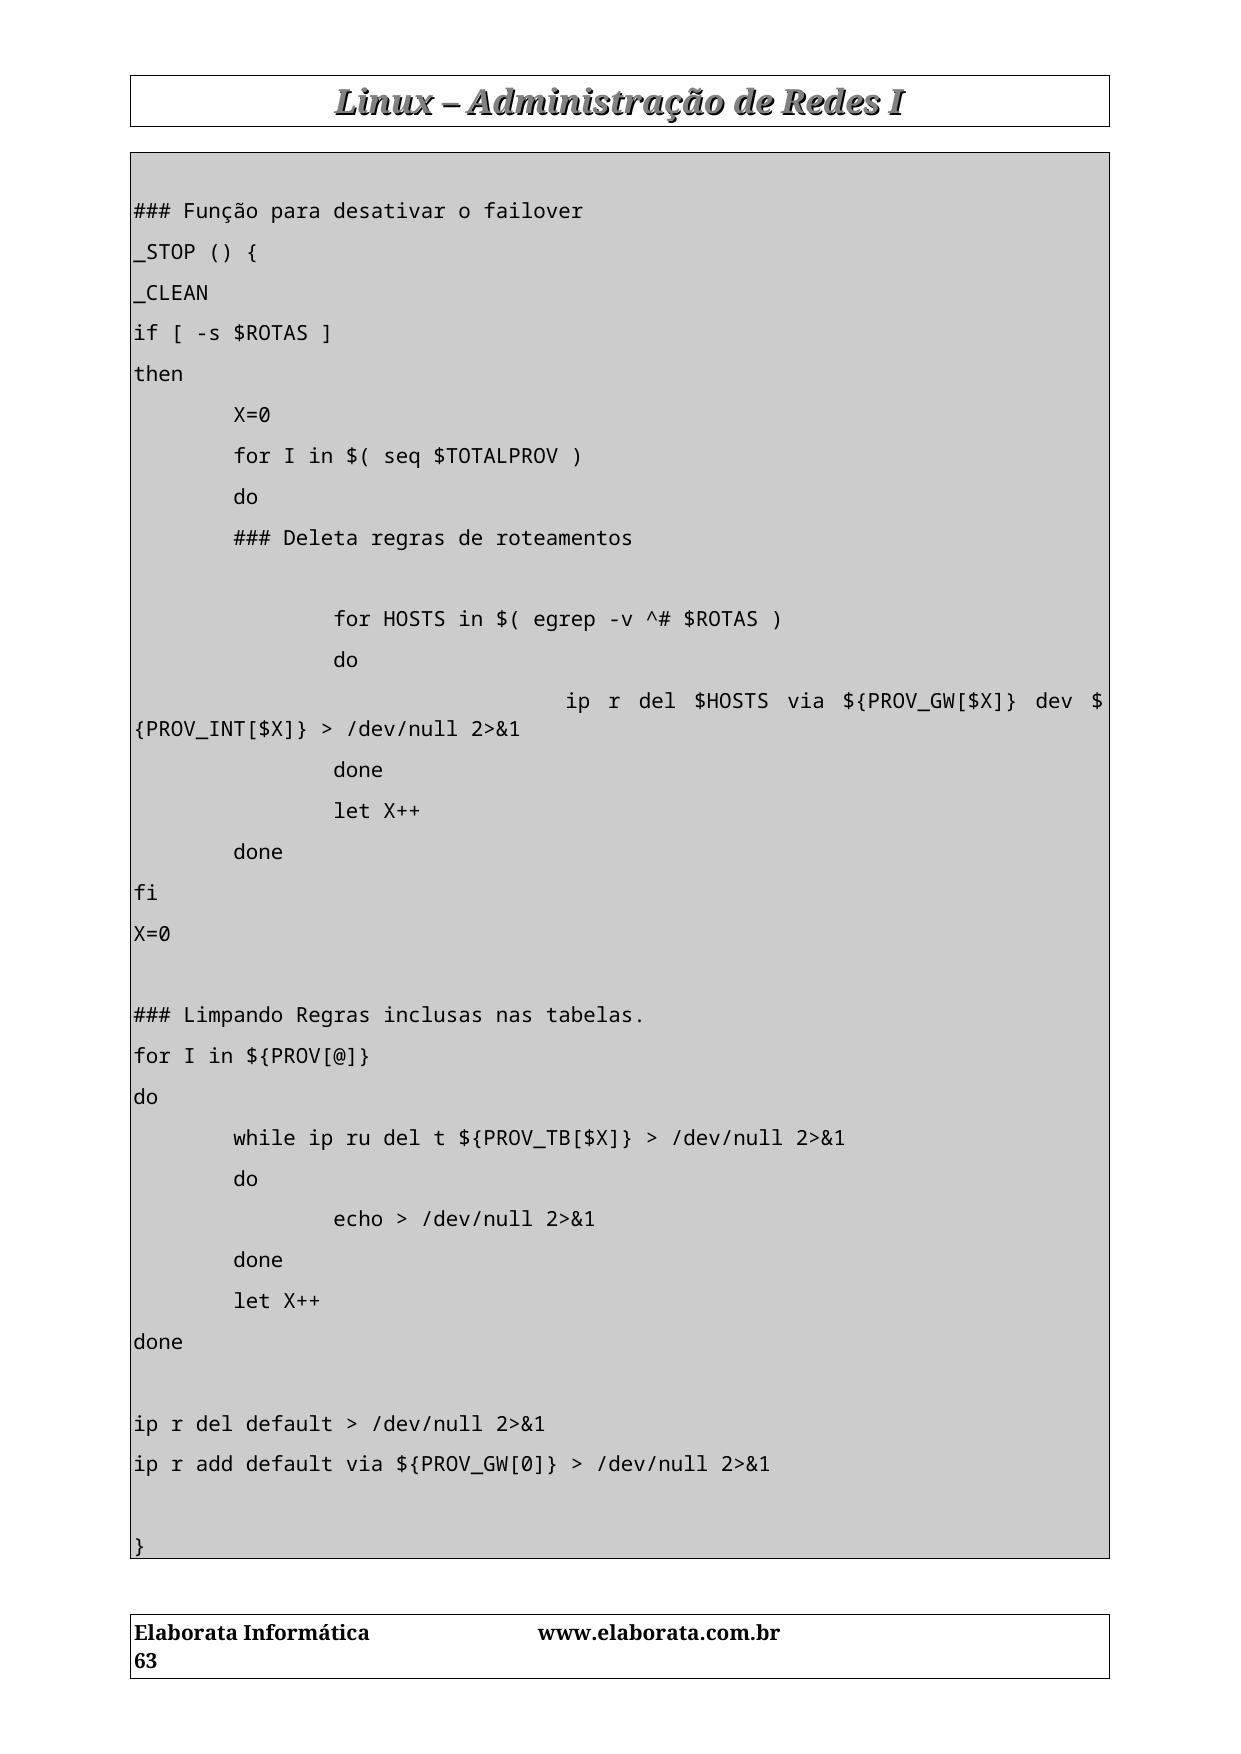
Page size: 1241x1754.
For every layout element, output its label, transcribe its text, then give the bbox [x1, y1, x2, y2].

text do [131, 642, 1109, 674]
text done [131, 1242, 1109, 1274]
text X=0 [131, 916, 1109, 947]
text for I in $( seq $TOTALPROV ) [131, 438, 1109, 469]
text let X++ [131, 793, 1109, 824]
text _STOP () { [131, 234, 1109, 265]
text echo > /dev/null 2>&1 [131, 1201, 1109, 1233]
text for HOSTS in $( egrep -v ^# $ROTAS ) [131, 601, 1109, 633]
text while ip ru del t ${PROV_TB[$X]} > /dev/null 2>&1 [131, 1120, 1109, 1151]
text ip r add default via ${PROV_GW[0]} > /dev/null 2>&1 [131, 1446, 1109, 1478]
text then [131, 356, 1109, 388]
text let X++ [131, 1283, 1109, 1314]
text if [ -s $ROTAS ] [131, 315, 1109, 347]
text do [131, 1161, 1109, 1192]
text } [131, 1528, 1109, 1558]
text do [131, 479, 1109, 510]
text for I in ${PROV[@]} [131, 1038, 1109, 1069]
text ### Limpando Regras inclusas nas tabelas. [131, 997, 1109, 1029]
text ### Função para desativar o failover [131, 193, 1109, 224]
text ### Deleta regras de roteamentos [131, 519, 1109, 551]
text done [131, 1324, 1109, 1355]
text ip r del default > /dev/null 2>&1 [131, 1406, 1109, 1437]
text ip r del $HOSTS via ${PROV_GW[$X]} dev ${PROV_INT[$X]} > /dev/null 2>&1 [131, 683, 1109, 743]
text _CLEAN [131, 274, 1109, 306]
text do [131, 1079, 1109, 1110]
text done [131, 834, 1109, 865]
text fi [131, 875, 1109, 906]
text done [131, 752, 1109, 784]
text X=0 [131, 397, 1109, 429]
